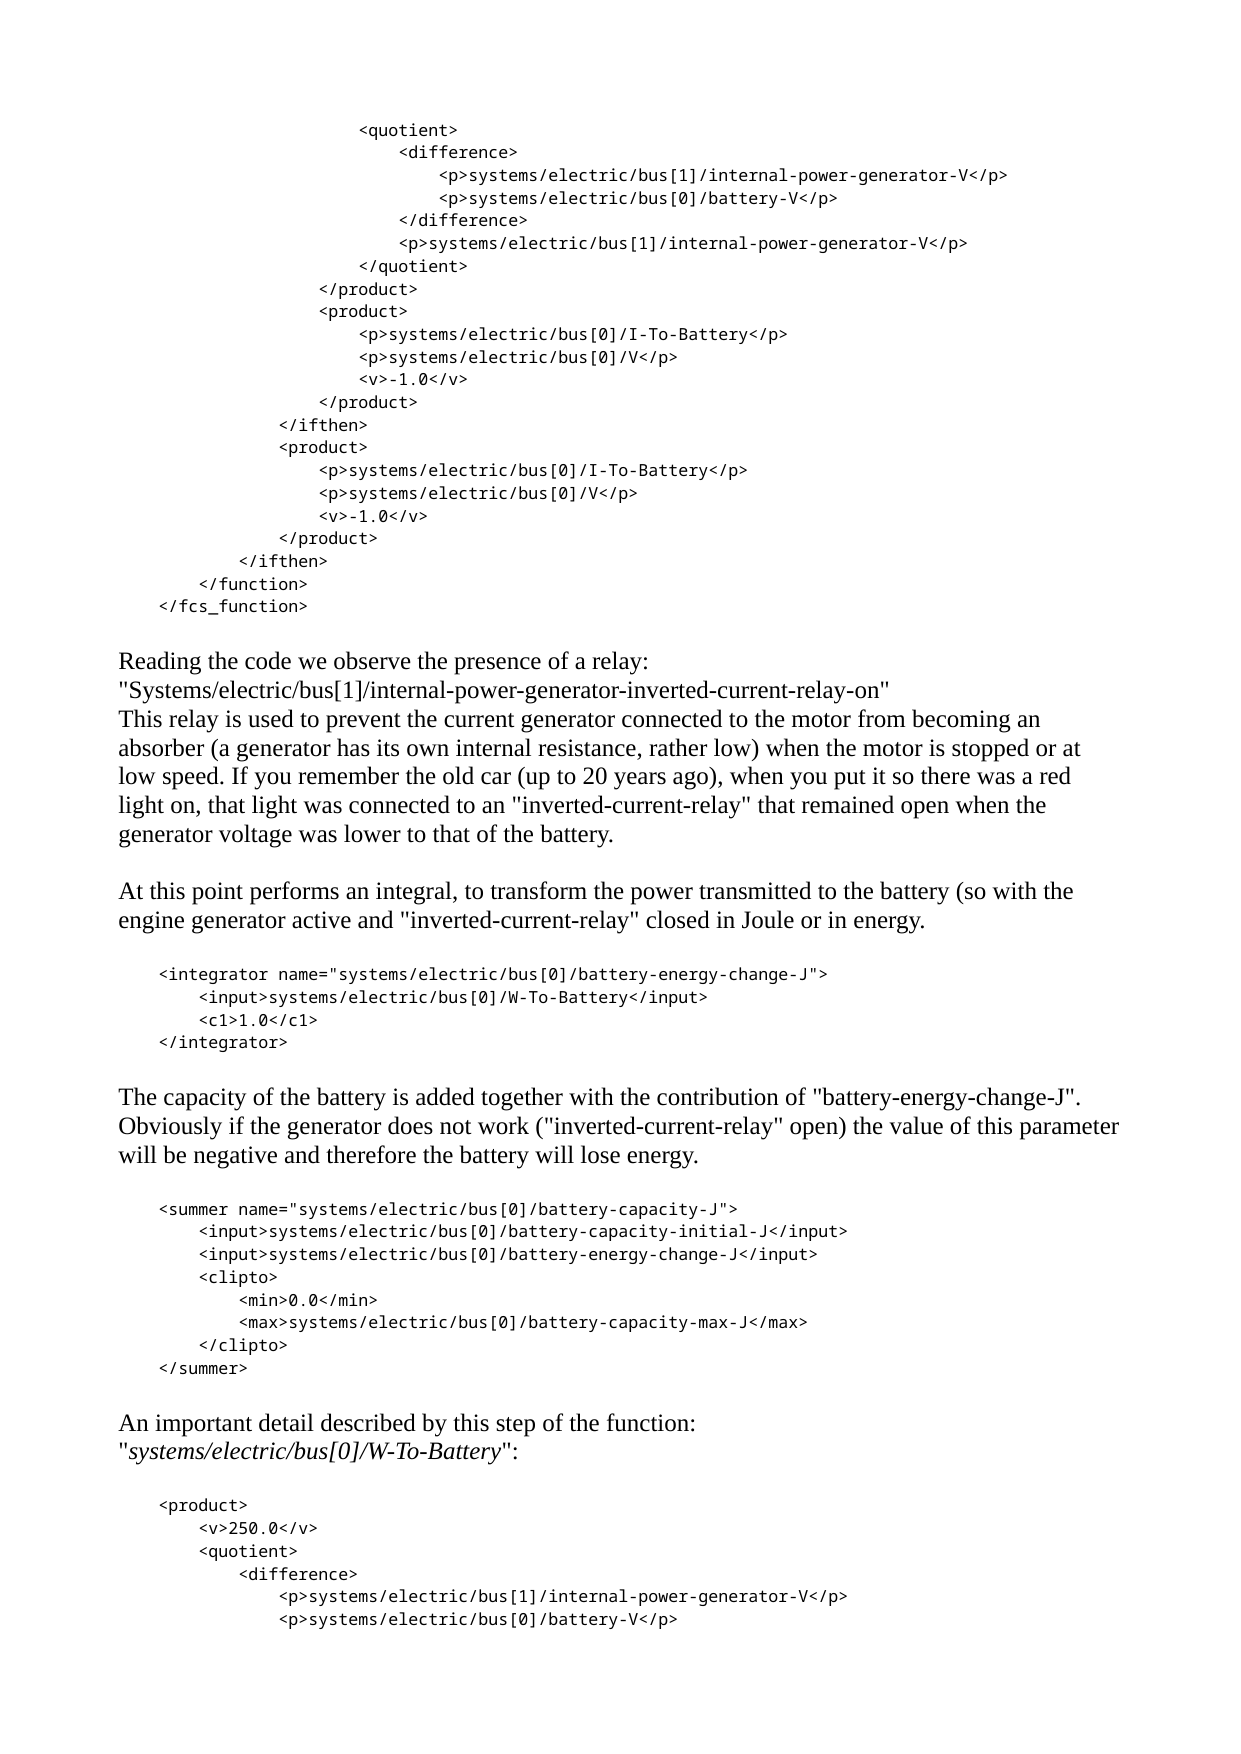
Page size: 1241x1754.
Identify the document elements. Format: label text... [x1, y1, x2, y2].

text <p>systems/electric/bus[0]/battery-V</p> [118, 186, 1122, 209]
text <p>systems/electric/bus[1]/internal-power-generator-V</p> [118, 232, 1122, 254]
text "Systems/electric/bus[1]/internal-power-generator-inverted-current-relay-on" [118, 675, 1122, 704]
text <p>systems/electric/bus[0]/I-To-Battery</p> [118, 322, 1122, 345]
text <difference> [118, 141, 1122, 163]
text "systems/electric/bus[0]/W-To-Battery": [118, 1436, 1122, 1465]
text <input>systems/electric/bus[0]/battery-energy-change-J</input> [118, 1243, 1122, 1265]
text <summer name="systems/electric/bus[0]/battery-capacity-J"> [118, 1197, 1122, 1220]
text Reading the code we observe the presence of a relay: [118, 646, 1122, 675]
text <min>0.0</min> [118, 1288, 1122, 1311]
text </product> [118, 391, 1122, 413]
text <v>-1.0</v> [118, 504, 1122, 527]
text An important detail described by this step of the function: [118, 1408, 1122, 1436]
text </ifthen> [118, 413, 1122, 436]
text <p>systems/electric/bus[0]/V</p> [118, 345, 1122, 368]
text </function> [118, 572, 1122, 595]
text </difference> [118, 209, 1122, 232]
text </product> [118, 527, 1122, 549]
text <p>systems/electric/bus[0]/V</p> [118, 481, 1122, 504]
text </fcs_function> [118, 595, 1122, 618]
text <clipto> [118, 1265, 1122, 1288]
text <p>systems/electric/bus[0]/battery-V</p> [118, 1607, 1122, 1630]
text </product> [118, 277, 1122, 300]
text At this point performs an integral, to transform the power transmitted to the battery (so with the engine generator active and "inverted-current-relay" closed in Joule or in energy. [118, 876, 1122, 934]
text <product> [118, 436, 1122, 459]
text </summer> [118, 1356, 1122, 1379]
text <product> [118, 300, 1122, 322]
text </quotient> [118, 254, 1122, 277]
text This relay is used to prevent the current generator connected to the motor from becoming an absorber (a generator has its own internal resistance, rather low) when the motor is stopped or at low speed. If you remember the old car (up to 20 years ago), when you put it so there was a red light on, that light was connected to an "inverted-current-relay" that remained open when the generator voltage was lower to that of the battery. [118, 704, 1122, 848]
text <input>systems/electric/bus[0]/battery-capacity-initial-J</input> [118, 1220, 1122, 1243]
text <integrator name="systems/electric/bus[0]/battery-energy-change-J"> [118, 963, 1122, 985]
text <v>-1.0</v> [118, 368, 1122, 391]
text </integrator> [118, 1031, 1122, 1053]
text </clipto> [118, 1333, 1122, 1356]
text <p>systems/electric/bus[1]/internal-power-generator-V</p> [118, 1585, 1122, 1607]
text <quotient> [118, 118, 1122, 141]
text <quotient> [118, 1539, 1122, 1562]
text <p>systems/electric/bus[1]/internal-power-generator-V</p> [118, 163, 1122, 186]
text <c1>1.0</c1> [118, 1008, 1122, 1031]
text <p>systems/electric/bus[0]/I-To-Battery</p> [118, 459, 1122, 481]
text <input>systems/electric/bus[0]/W-To-Battery</input> [118, 985, 1122, 1008]
text <max>systems/electric/bus[0]/battery-capacity-max-J</max> [118, 1311, 1122, 1333]
text The capacity of the battery is added together with the contribution of "battery-energy-change-J". Obviously if the generator does not work ("inverted-current-relay" open) the value of this parameter will be negative and therefore the battery will lose energy. [118, 1082, 1122, 1168]
text <v>250.0</v> [118, 1517, 1122, 1539]
text </ifthen> [118, 549, 1122, 572]
text <product> [118, 1494, 1122, 1517]
text <difference> [118, 1562, 1122, 1585]
